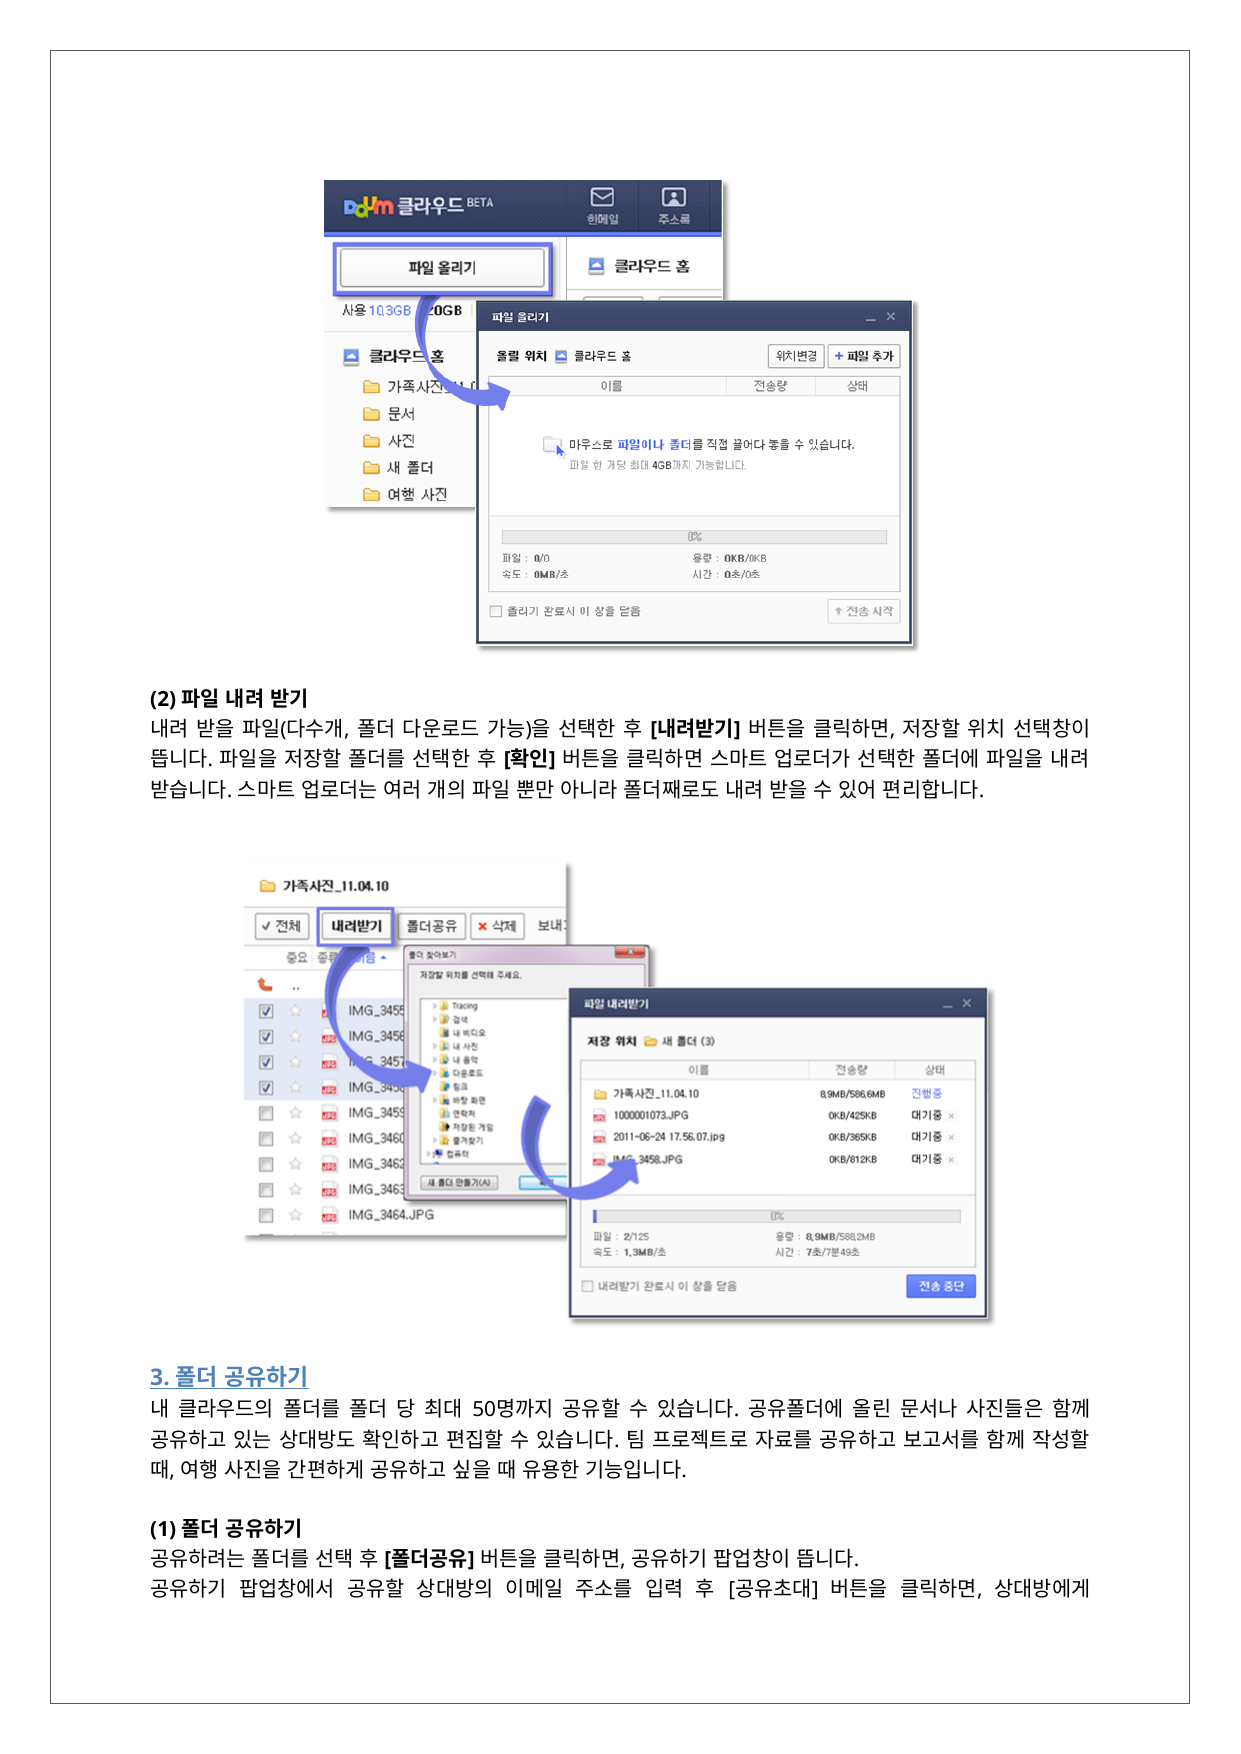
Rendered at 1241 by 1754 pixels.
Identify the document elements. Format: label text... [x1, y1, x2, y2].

text 3. 폴더 공유하기 [150, 1359, 1090, 1393]
text (1) 폴더 공유하기 [150, 1512, 1090, 1542]
text 내 클라우드의 폴더를 폴더 당 최대 50명까지 공유할 수 있습니다. 공유폴더에 올린 문서나 사진들은 함께 공유하고 있는 상대방도 확인하고 편집할 수 있습니다. 팀 프로젝트로 자료를 공유하고 보고서를 함께 작성할 때, 여행 사진을 간편하게 공유하고 싶을 때 유용한 기능입니다. [150, 1393, 1090, 1483]
text (2) 파일 내려 받기 [150, 682, 1090, 712]
text 공유하기 팝업창에서 공유할 상대방의 이메일 주소를 입력 후 [공유초대] 버튼을 클릭하면, 상대방에게 [150, 1573, 1090, 1603]
text 공유하려는 폴더를 선택 후 [폴더공유] 버튼을 클릭하면, 공유하기 팝업창이 뜹니다. [150, 1542, 1090, 1573]
text 내려 받을 파일(다수개, 폴더 다운로드 가능)을 선택한 후 [내려받기] 버튼을 클릭하면, 저장할 위치 선택창이 뜹니다. 파일을 저장할 폴더를 선택한 후 [확인] 버튼을 클릭하면 스마트 업로더가 선택한 폴더에 파일을 내려 받습니다. 스마트 업로더는 여러 개의 파일 뿐만 아니라 폴더째로도 내려 받을 수 있어 편리합니다. [150, 712, 1090, 803]
